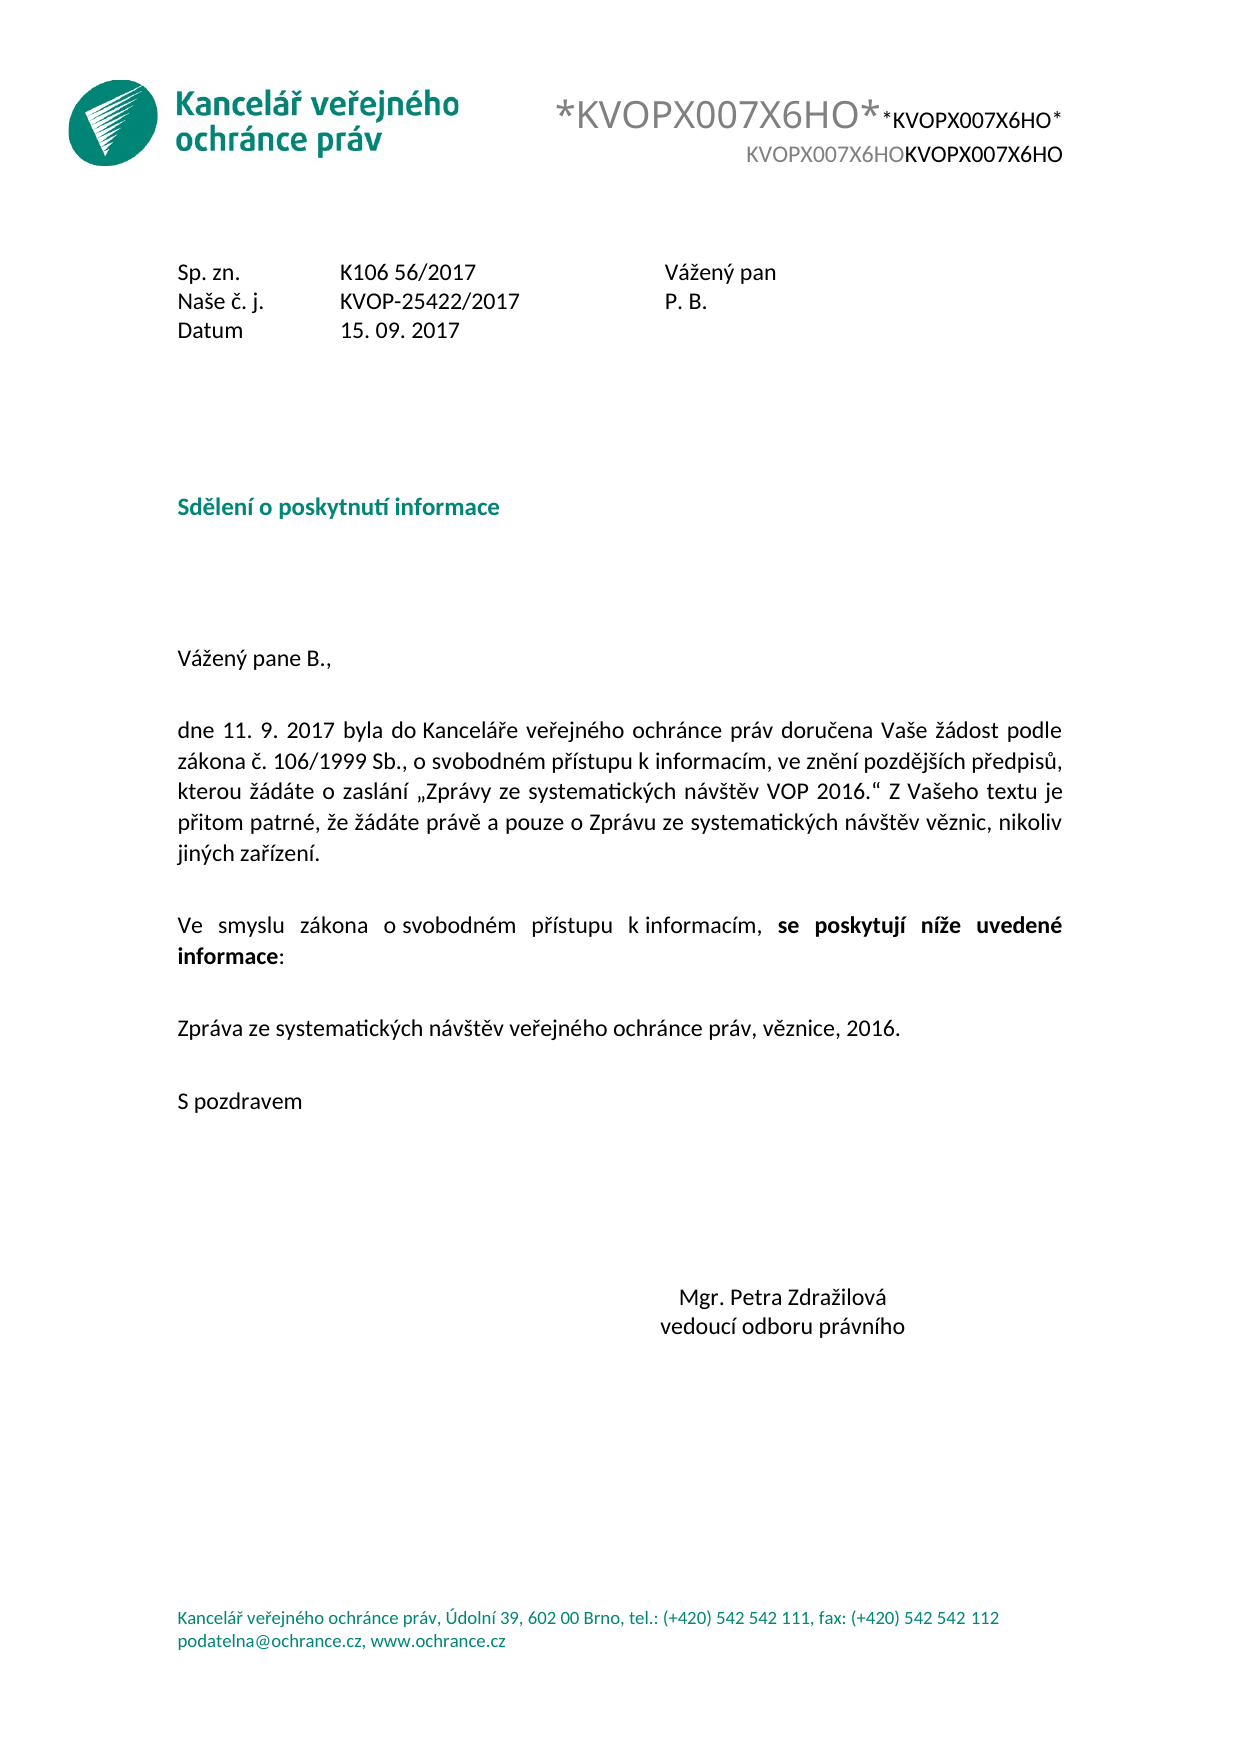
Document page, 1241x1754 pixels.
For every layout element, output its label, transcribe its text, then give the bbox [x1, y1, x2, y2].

table_header K106 56/2017 KVOP-25422/2017 15. 09. 2017 [340, 198, 664, 491]
text S pozdravem [177, 1086, 1063, 1115]
text Ve smyslu zákona o svobodném přístupu k informacím, se poskytují níže uvedené informace: [177, 910, 1063, 970]
text dne 11. 9. 2017 byla do Kanceláře veřejného ochránce práv doručena Vaše žádost podle zákona č. 106/1999 Sb., o svobodném přístupu k informacím, ve znění pozdějších předpisů, kterou žádáte o zaslání „Zprávy ze systematických návštěv VOP 2016.“ Z Vašeho textu je přitom patrné, že žádáte právě a pouze o Zprávu ze systematických návštěv věznic, nikoliv jiných zařízení. [177, 715, 1063, 867]
text Zpráva ze systematických návštěv veřejného ochránce práv, věznice, 2016. [177, 1013, 1063, 1043]
text Mgr. Petra Zdražilová [502, 1282, 1063, 1311]
table_header Sp. zn. Naše č. j. Datum [177, 198, 340, 491]
table_header Vážený pan P. B. [665, 198, 1085, 491]
subtitle Sdělení o poskytnutí informace [177, 491, 1063, 521]
text Vážený pane B., [177, 643, 1063, 672]
text vedoucí odboru právního [502, 1311, 1063, 1341]
